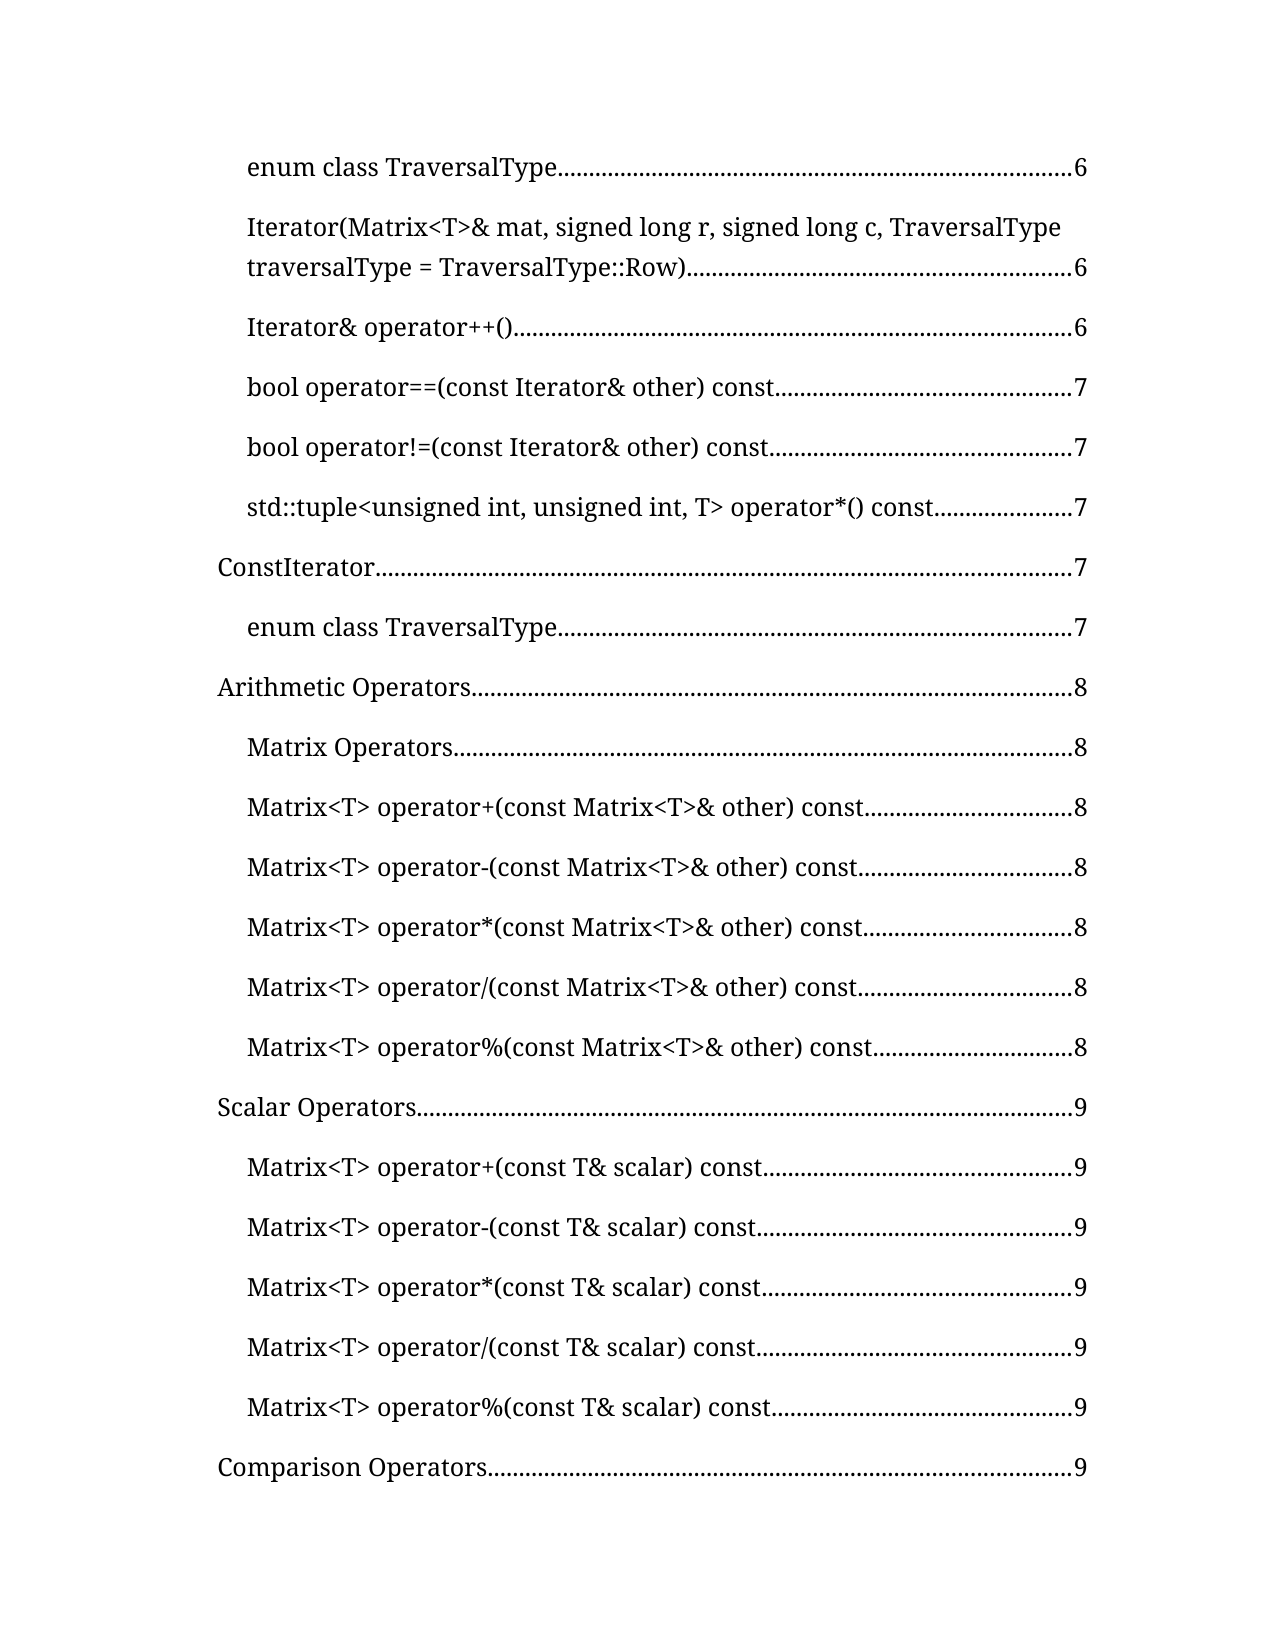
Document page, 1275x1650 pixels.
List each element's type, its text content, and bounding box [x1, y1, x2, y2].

text Matrix<T> operator+(const Matrix<T>& other) const 8 [247, 789, 1087, 823]
text Matrix<T> operator*(const T& scalar) const 9 [247, 1269, 1087, 1303]
text Matrix<T> operator+(const T& scalar) const 9 [247, 1149, 1087, 1183]
text Iterator(Matrix<T>& mat, signed long r, signed long c, TraversalType traversalType = TraversalType::Row) 6 [247, 210, 1087, 283]
text Matrix Operators 8 [247, 729, 1087, 763]
text Matrix<T> operator-(const Matrix<T>& other) const 8 [247, 849, 1087, 883]
text Comparison Operators 9 [217, 1449, 1087, 1483]
text enum class TraversalType 7 [247, 609, 1087, 643]
text Arithmetic Operators 8 [217, 669, 1087, 703]
text bool operator==(const Iterator& other) const 7 [247, 369, 1087, 403]
text Matrix<T> operator%(const Matrix<T>& other) const 8 [247, 1029, 1087, 1063]
text Matrix<T> operator*(const Matrix<T>& other) const 8 [247, 909, 1087, 943]
text Scalar Operators 9 [217, 1089, 1087, 1123]
text Matrix<T> operator-(const T& scalar) const 9 [247, 1209, 1087, 1243]
text bool operator!=(const Iterator& other) const 7 [247, 429, 1087, 463]
text Matrix<T> operator/(const Matrix<T>& other) const 8 [247, 969, 1087, 1003]
text ConstIterator 7 [217, 549, 1087, 583]
text Matrix<T> operator%(const T& scalar) const 9 [247, 1389, 1087, 1423]
text std::tuple<unsigned int, unsigned int, T> operator*() const 7 [247, 489, 1087, 523]
text Iterator& operator++() 6 [247, 309, 1087, 343]
text Matrix<T> operator/(const T& scalar) const 9 [247, 1329, 1087, 1363]
text enum class TraversalType 6 [247, 150, 1087, 184]
